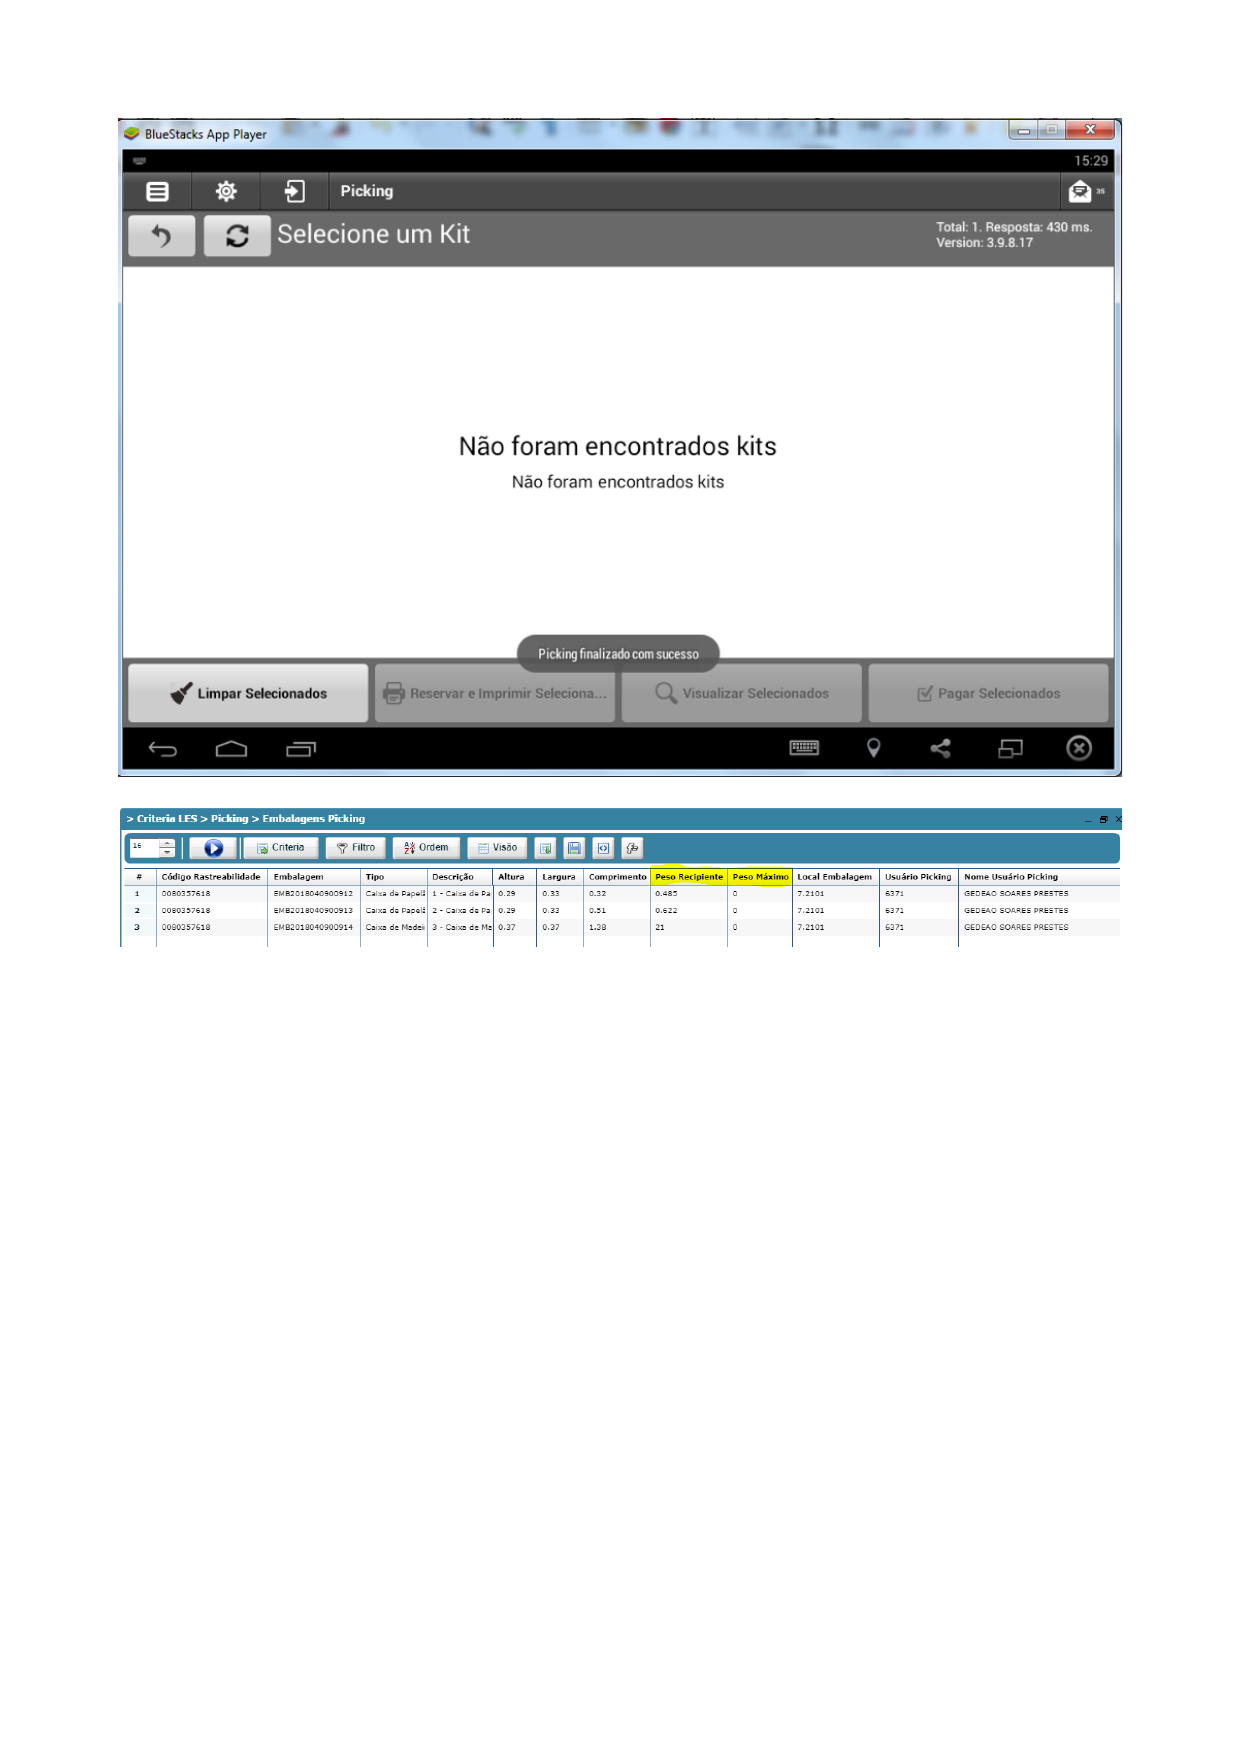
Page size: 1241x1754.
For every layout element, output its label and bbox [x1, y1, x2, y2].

picture [118, 118, 1123, 777]
picture [118, 805, 1123, 947]
